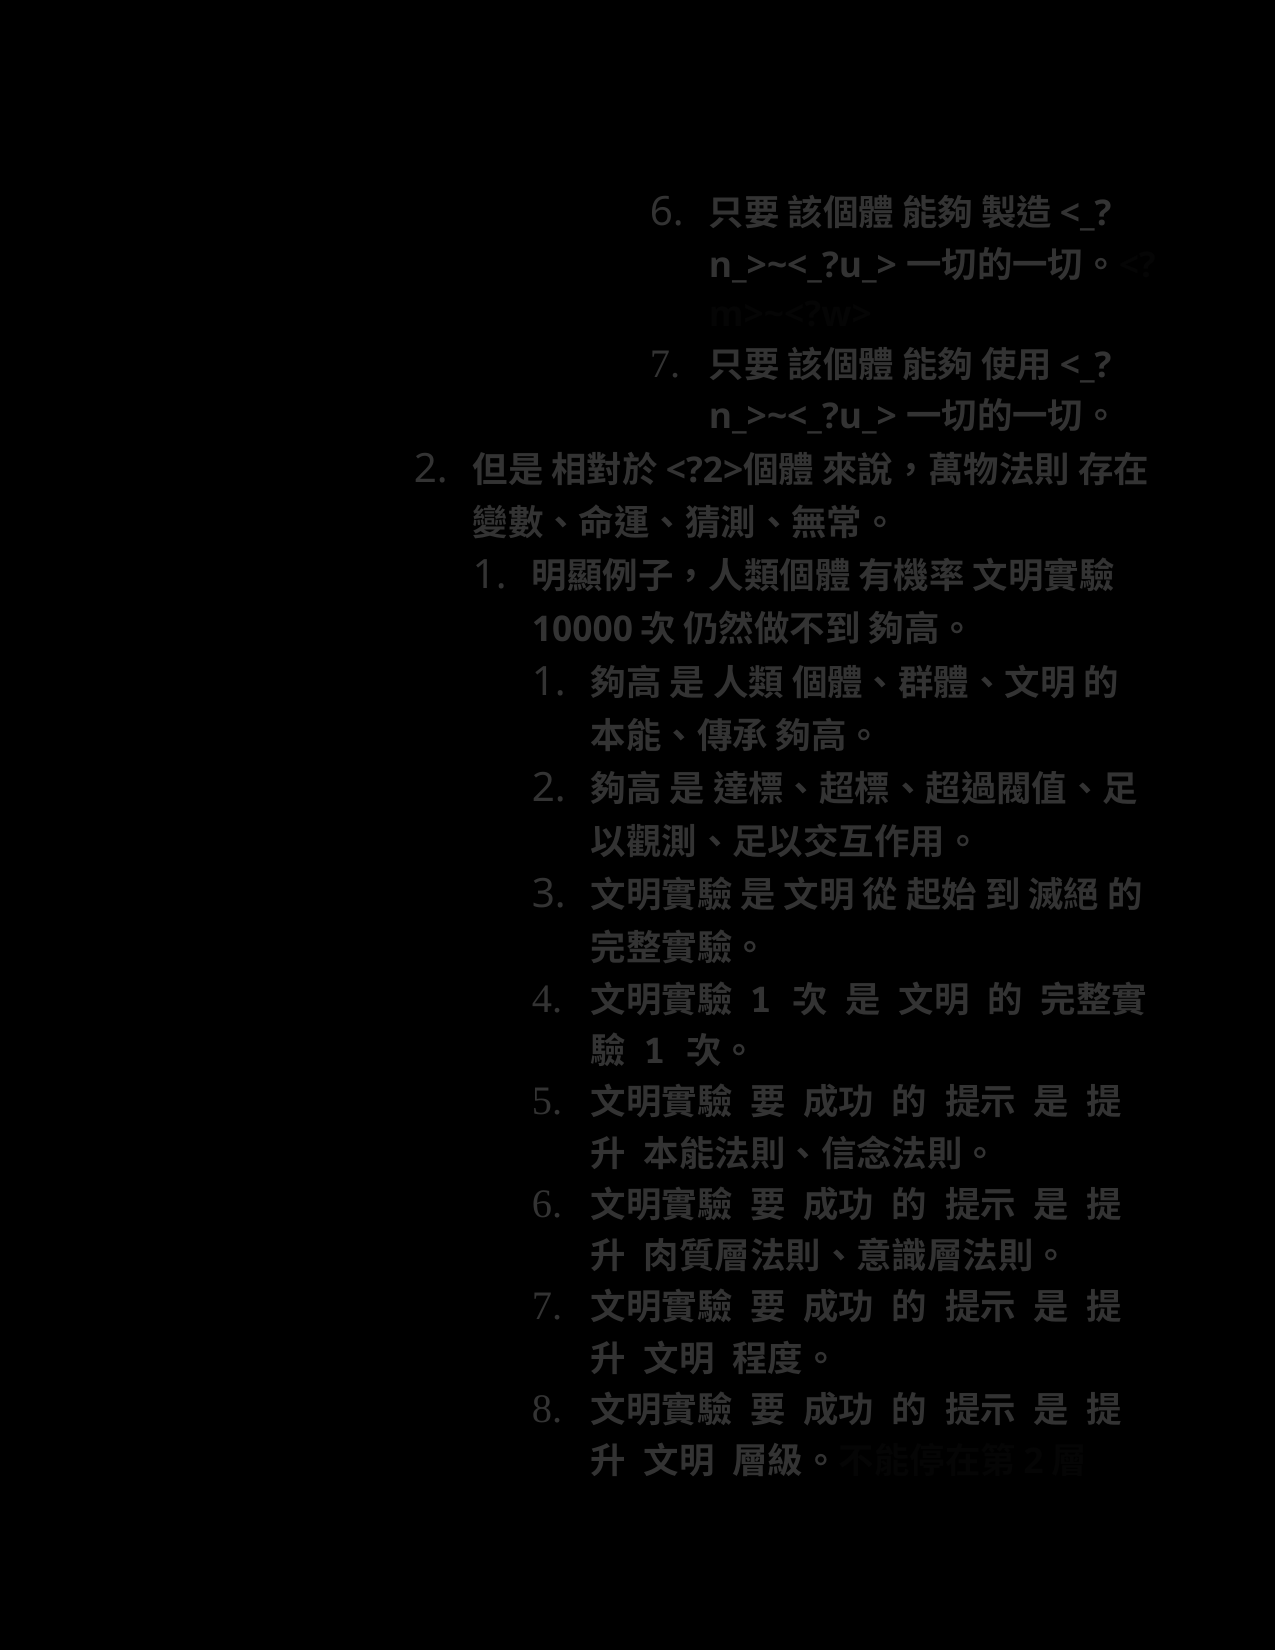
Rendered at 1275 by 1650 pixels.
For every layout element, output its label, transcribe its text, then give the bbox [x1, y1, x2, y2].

list 夠高 是 達標、超標、超過閥值、足以觀測、足以交互作用。 [532, 758, 1157, 864]
list 文明實驗 要 成功 的 提示 是 提升 文明 層級。不能停在第2層 [532, 1381, 1157, 1484]
list 夠高 是 人類 個體、群體、文明 的 本能、傳承 夠高。 [532, 652, 1157, 758]
list 只要 該個體 能夠 製造 <_?n_>~<_?u_> 一切的一切。<?m>~<?w> [649, 182, 1157, 336]
list 文明實驗 要 成功 的 提示 是 提升 本能法則、信念法則。 [532, 1074, 1157, 1176]
list 文明實驗 要 成功 的 提示 是 提升 文明 程度。 [532, 1279, 1157, 1381]
list 文明實驗 是 文明 從 起始 到 滅絕 的 完整實驗。 [532, 864, 1157, 971]
list 但是 相對於 <?2>個體 來說，萬物法則 存在 變數、命運、猜測、無常。 [413, 439, 1157, 545]
list 文明實驗 要 成功 的 提示 是 提升 肉質層法則、意識層法則。 [532, 1176, 1157, 1279]
list 明顯例子，人類個體 有機率 文明實驗 10000次 仍然做不到 夠高。 [472, 545, 1157, 652]
list 只要 該個體 能夠 使用 <_?n_>~<_?u_> 一切的一切。 [649, 336, 1157, 439]
list 文明實驗 1 次 是 文明 的 完整實驗 1 次。 [532, 971, 1157, 1074]
